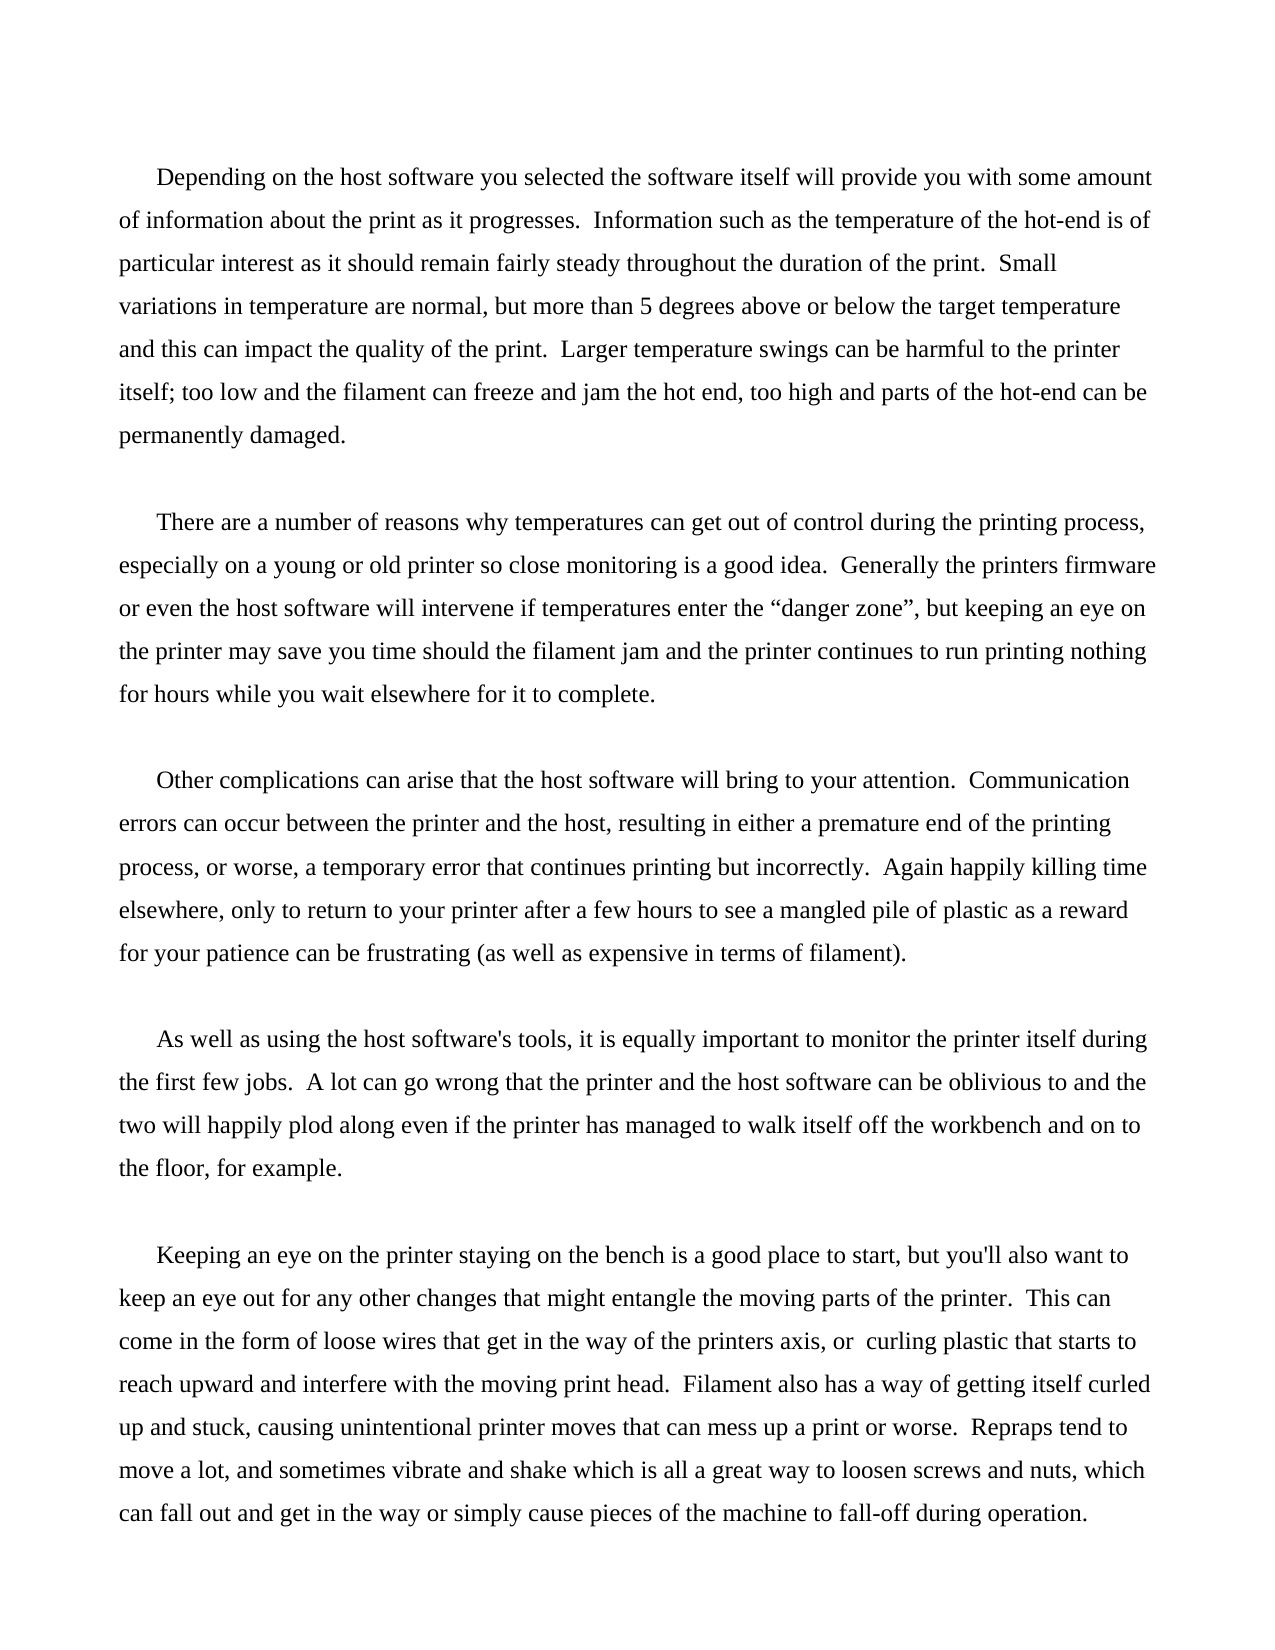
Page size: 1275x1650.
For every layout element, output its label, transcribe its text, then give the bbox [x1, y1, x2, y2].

text Keeping an eye on the printer staying on the bench is a good place to start, but you'll also want to keep an eye out for any other changes that might entangle the moving parts of the printer. This can come in the form of loose wires that get in the way of the printers axis, or curling plastic that starts to reach upward and interfere with the moving print head. Filament also has a way of getting itself curled up and stuck, causing unintentional printer moves that can mess up a print or worse. Repraps tend to move a lot, and sometimes vibrate and shake which is all a great way to loosen screws and nuts, which can fall out and get in the way or simply cause pieces of the machine to fall-off during operation. [118, 1240, 1156, 1527]
text As well as using the host software's tools, it is equally important to monitor the printer itself during the first few jobs. A lot can go wrong that the printer and the host software can be oblivious to and the two will happily plod along even if the printer has managed to walk itself off the workbench and on to the floor, for example. [118, 1024, 1156, 1182]
text Depending on the host software you selected the software itself will provide you with some amount of information about the print as it progresses. Information such as the temperature of the hot-end is of particular interest as it should remain fairly steady throughout the duration of the print. Small variations in temperature are normal, but more than 5 degrees above or below the target temperature and this can impact the quality of the print. Larger temperature swings can be harmful to the printer itself; too low and the filament can freeze and jam the hot end, too high and parts of the hot-end can be permanently damaged. [118, 162, 1156, 449]
text Other complications can arise that the host software will bring to your attention. Communication errors can occur between the printer and the host, resulting in either a premature end of the printing process, or worse, a temporary error that continues printing but incorrectly. Again happily killing time elsewhere, only to return to your printer after a few hours to see a mangled pile of plastic as a reward for your patience can be frustrating (as well as expensive in terms of filament). [118, 765, 1156, 967]
text There are a number of reasons why temperatures can get out of control during the printing process, especially on a young or old printer so close monitoring is a good idea. Generally the printers firmware or even the host software will intervene if temperatures enter the “danger zone”, but keeping an eye on the printer may save you time should the filament jam and the printer continues to run printing nothing for hours while you wait elsewhere for it to complete. [118, 507, 1156, 708]
